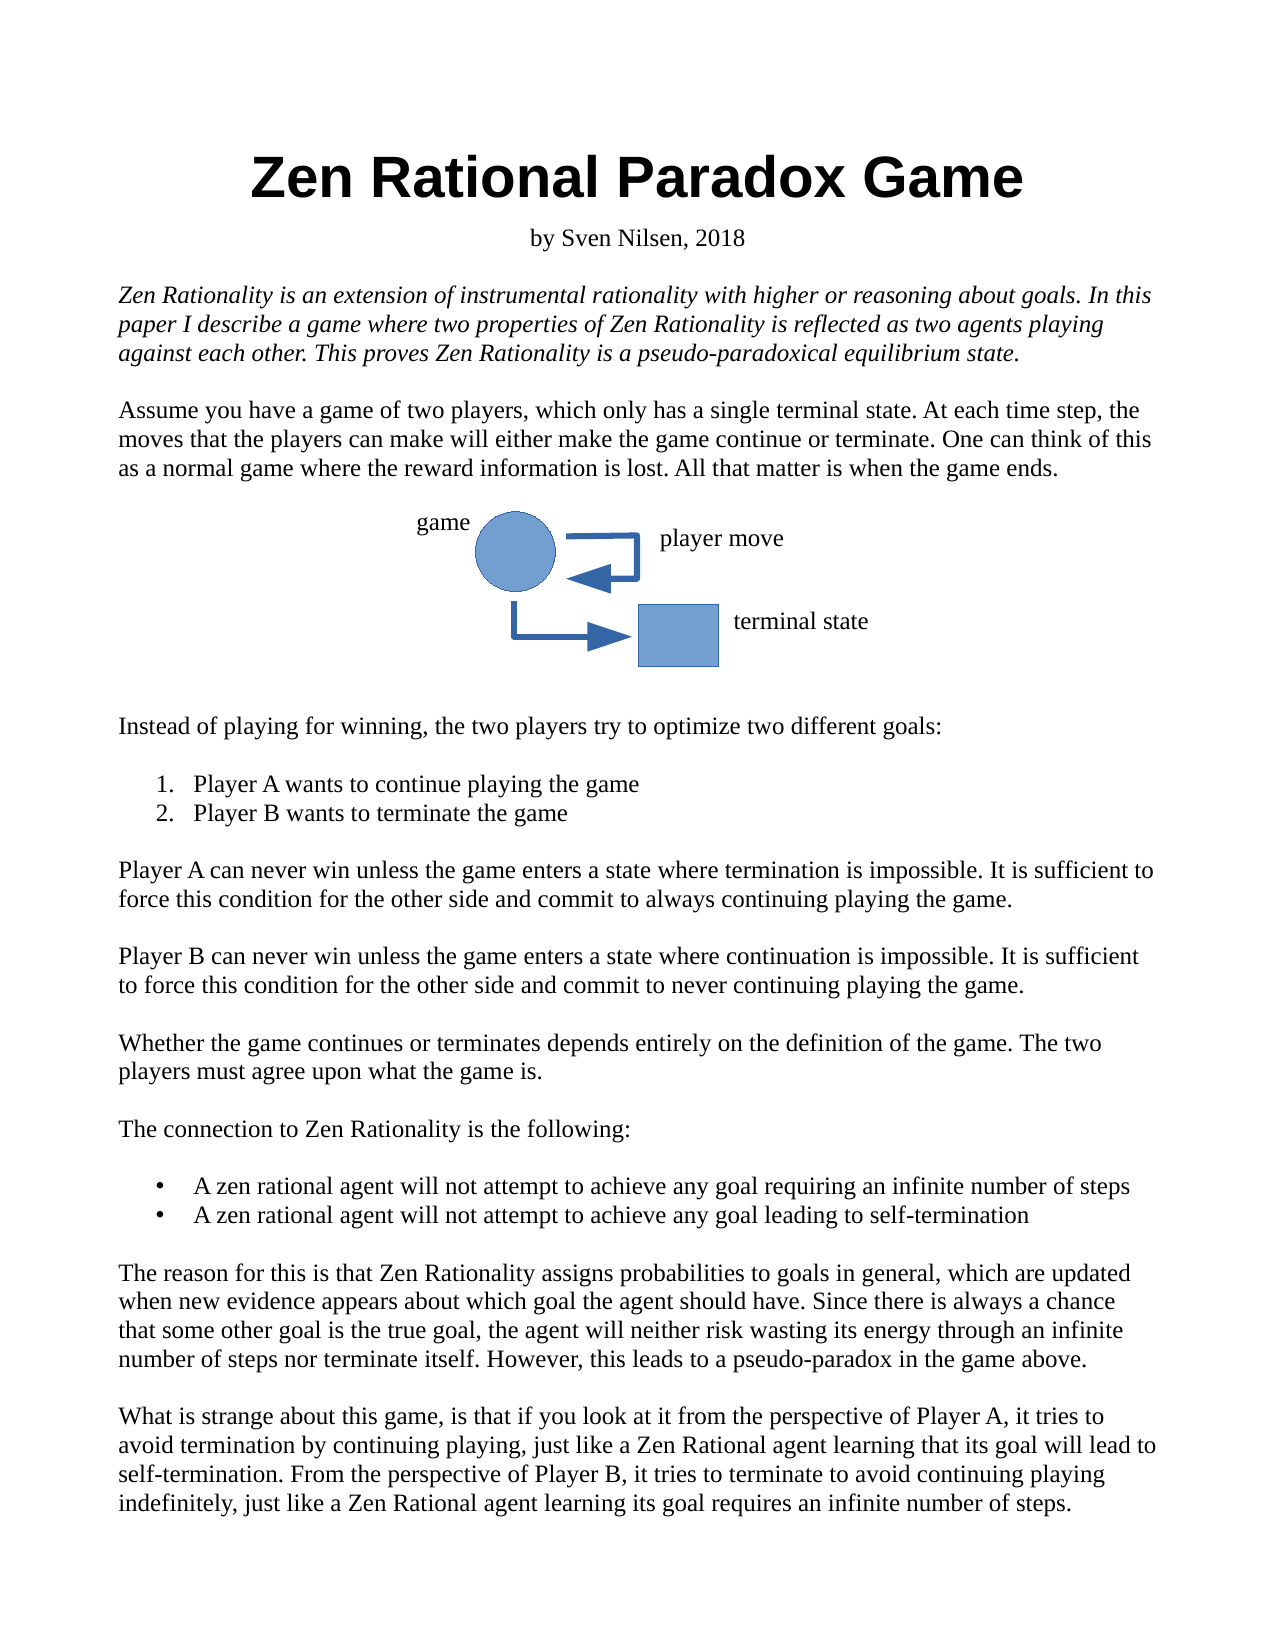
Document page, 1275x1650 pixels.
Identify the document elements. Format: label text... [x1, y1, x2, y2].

list Player A wants to continue playing the game [156, 769, 1157, 798]
text Whether the game continues or terminates depends entirely on the definition of the game. The two players must agree upon what the game is. [118, 1028, 1157, 1085]
text The reason for this is that Zen Rationality assigns probabilities to goals in general, which are updated when new evidence appears about which goal the agent should have. Since there is always a chance that some other goal is the true goal, the agent will neither risk wasting its energy through an infinite number of steps nor terminate itself. However, this leads to a pseudo-paradox in the game above. [118, 1258, 1157, 1373]
text Player A can never win unless the game enters a state where termination is impossible. It is sufficient to force this condition for the other side and commit to always continuing playing the game. [118, 855, 1157, 913]
text Assume you have a game of two players, which only has a single terminal state. At each time step, the moves that the players can make will either make the game continue or terminate. One can think of this as a normal game where the reward information is lost. All that matter is when the game ends. [118, 395, 1157, 481]
text What is strange about this game, is that if you look at it from the perspective of Player A, it tries to avoid termination by continuing playing, just like a Zen Rational agent learning that its goal will lead to self-termination. From the perspective of Player B, it tries to terminate to avoid continuing playing indefinitely, just like a Zen Rational agent learning its goal requires an infinite number of steps. [118, 1401, 1157, 1516]
text The connection to Zen Rationality is the following: [118, 1114, 1157, 1143]
list A zen rational agent will not attempt to achieve any goal leading to self-termination [156, 1200, 1157, 1229]
list Player B wants to terminate the game [156, 798, 1157, 826]
text Zen Rationality is an extension of instrumental rationality with higher or reasoning about goals. In this paper I describe a game where two properties of Zen Rationality is reflected as two agents playing against each other. This proves Zen Rationality is a pseudo-paradoxical equilibrium state. [118, 280, 1157, 366]
text Instead of playing for winning, the two players try to optimize two different goals: [118, 711, 1157, 740]
text Player B can never win unless the game enters a state where continuation is impossible. It is sufficient to force this condition for the other side and commit to never continuing playing the game. [118, 941, 1157, 999]
title Zen Rational Paradox Game [118, 143, 1157, 210]
text by Sven Nilsen, 2018 [118, 223, 1157, 251]
list A zen rational agent will not attempt to achieve any goal requiring an infinite number of steps [156, 1171, 1157, 1200]
